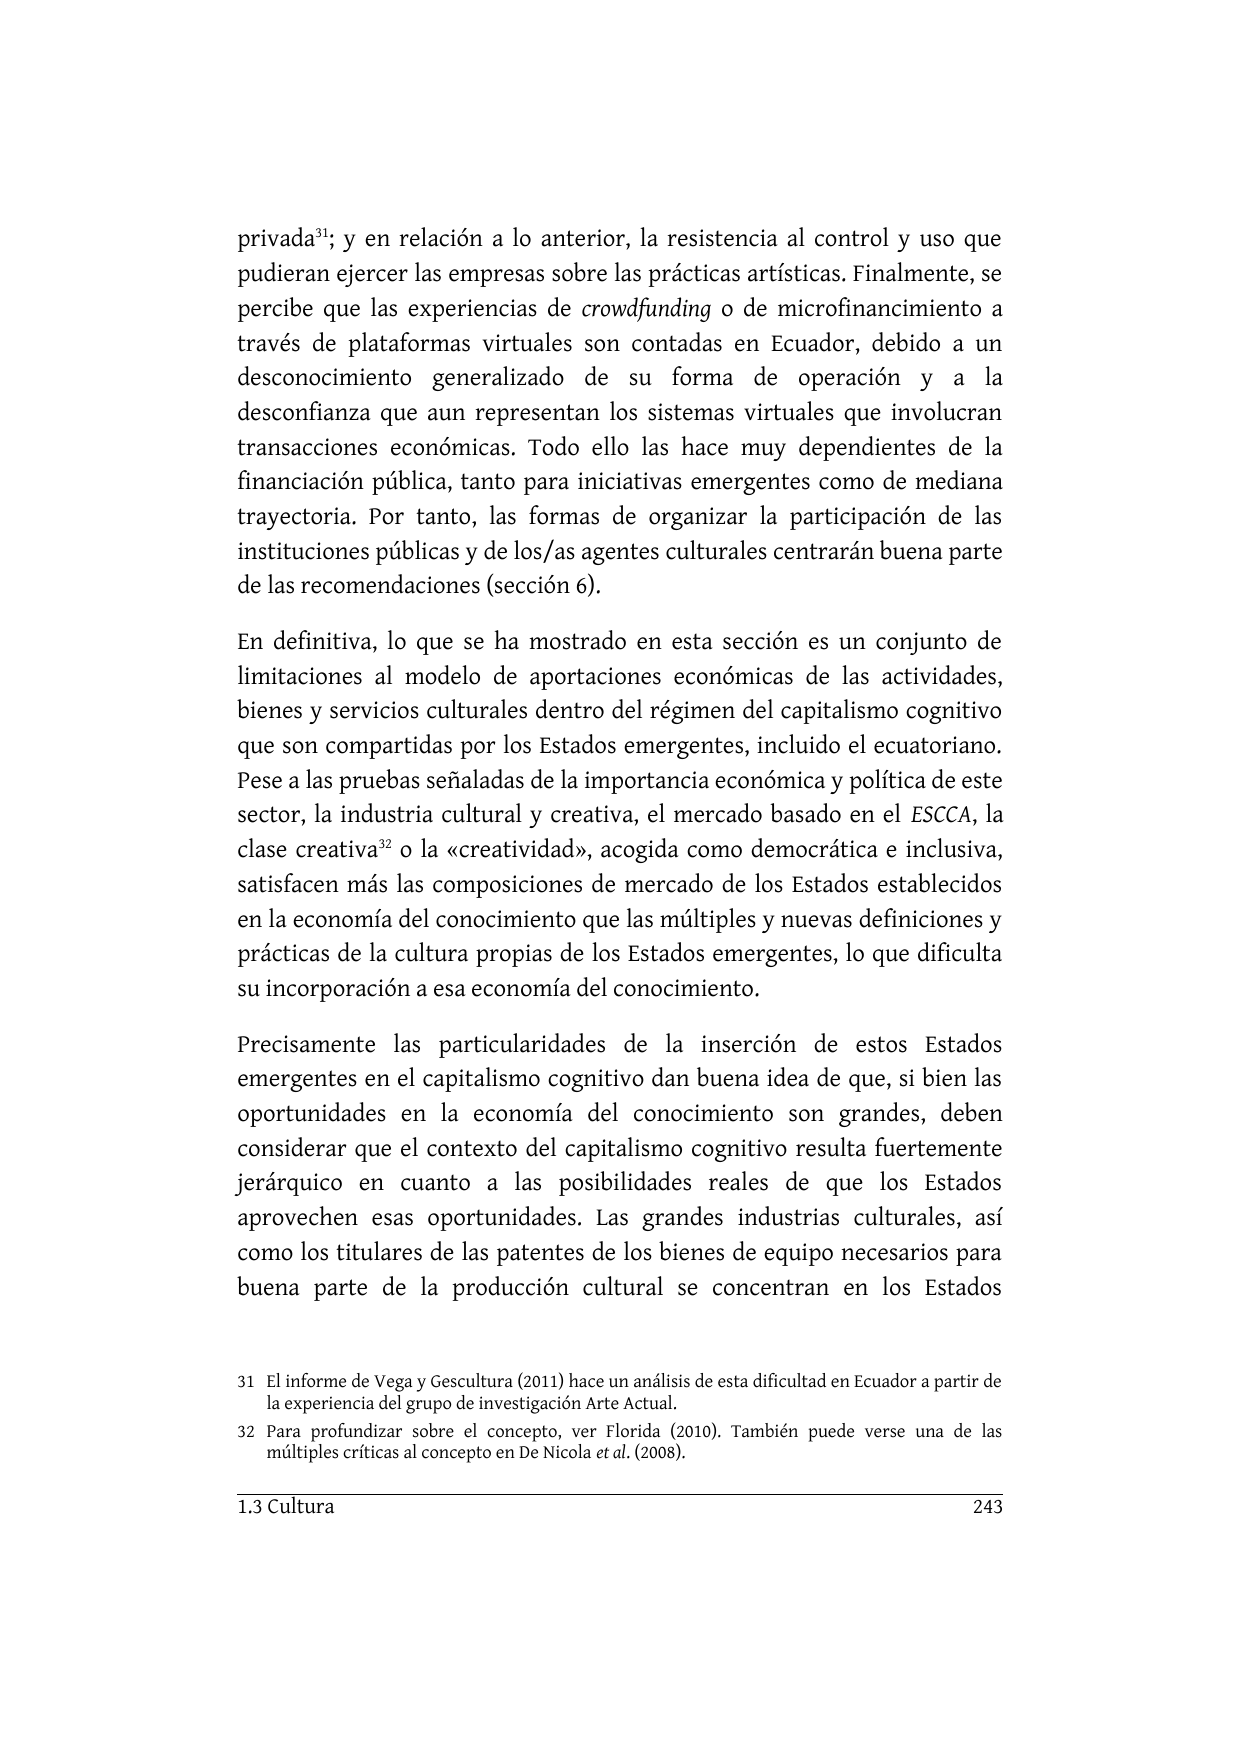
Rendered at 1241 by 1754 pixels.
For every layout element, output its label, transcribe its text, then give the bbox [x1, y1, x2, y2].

text La mesa de trabajo sobre cultura libre de la Cumbre del Buen Conocer reveló la posición bastante insostenible de los/as trabajadores de la cultura en el contexto latinoamericano, dentro de un marco generacional de creciente precarización, trabajo infrapagado o no remunerado en absoluto, homólogo a la consideración del trabajo cultural en otros contextos (Hesmondhalgh, 2010). En el modelo de negocio privado, los puntos de generación de rentas y objetivación del beneficio se encuentran a menudo alejados de los/as trabajadores/as culturales. Es habitual que la producción cultural constituya el canal de convocatoria para que sectores aledaños (como el turístico o el hostelero) objetiven el valor pero con una remuneración inexistente o muy baja para los y las productoras. En el contexto de modelos de negocio más clásicos en el sector, se han destacado distintas dificultades de articulación entre la generación cultural y el sector privado: carencia de un instrumento jurídico de exención tributaria que permita a las empresas invertir en propuestas artísticas; el desconocimiento de artistas y gestores de estrategias en el diseño de proyectos que den respuesta a los intereses de la empresa privada; y en relación a lo anterior, la resistencia al control y uso que pudieran ejercer las empresas sobre las prácticas artísticas. Finalmente, se percibe que las experiencias de crowdfunding o de microfinancimiento a través de plataformas virtuales son contadas en Ecuador, debido a un desconocimiento generalizado de su forma de operación y a la desconfianza que aun representan los sistemas virtuales que involucran transacciones económicas. Todo ello las hace muy dependientes de la financiación pública, tanto para iniciativas emergentes como de mediana trayectoria. Por tanto, las formas de organizar la participación de las instituciones públicas y de los/as agentes culturales centrarán buena parte de las recomendaciones (sección 6). [237, 225, 1003, 601]
text En definitiva, lo que se ha mostrado en esta sección es un conjunto de limitaciones al modelo de aportaciones económicas de las actividades, bienes y servicios culturales dentro del régimen del capitalismo cognitivo que son compartidas por los Estados emergentes, incluido el ecuatoriano. Pese a las pruebas señaladas de la importancia económica y política de este sector, la industria cultural y creativa, el mercado basado en el ESCCA, la clase creativa o la «creatividad», acogida como democrática e inclusiva, satisfacen más las composiciones de mercado de los Estados establecidos en la economía del conocimiento que las múltiples y nuevas definiciones y prácticas de la cultura propias de los Estados emergentes, lo que dificulta su incorporación a esa economía del conocimiento. [237, 628, 1003, 1003]
text Precisamente las particularidades de la inserción de estos Estados emergentes en el capitalismo cognitivo dan buena idea de que, si bien las oportunidades en la economía del conocimiento son grandes, deben considerar que el contexto del capitalismo cognitivo resulta fuertemente jerárquico en cuanto a las posibilidades reales de que los Estados aprovechen esas oportunidades. Las grandes industrias culturales, así como los titulares de las patentes de los bienes de equipo necesarios para buena parte de la producción cultural se concentran en los Estados [237, 1030, 1003, 1302]
text Para profundizar sobre el concepto, ver Florida (2010). También puede verse una de las múltiples críticas al concepto en De Nicola et al. (2008). [237, 1421, 1003, 1464]
text El informe de Vega y Gescultura (2011) hace un análisis de esta dificultad en Ecuador a partir de la experiencia del grupo de investigación Arte Actual. [237, 1371, 1003, 1414]
